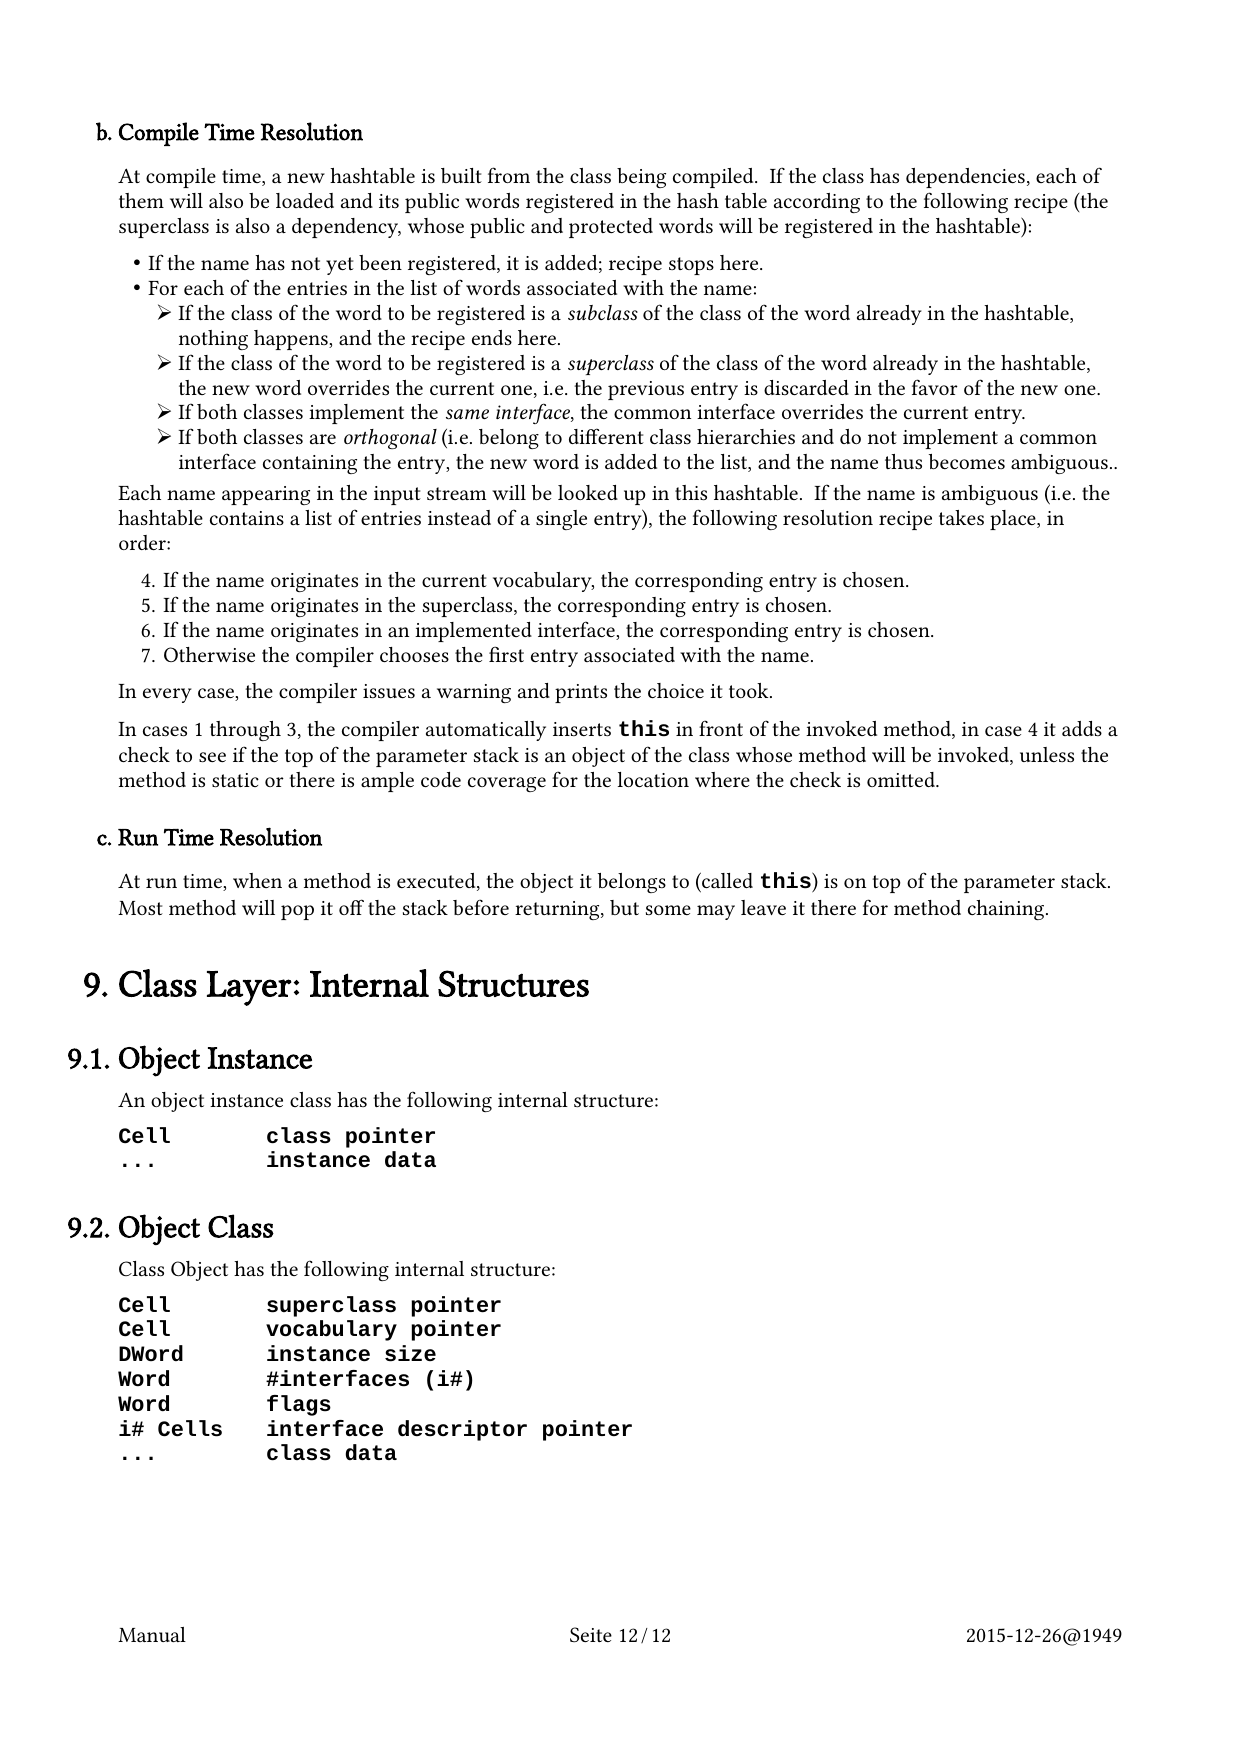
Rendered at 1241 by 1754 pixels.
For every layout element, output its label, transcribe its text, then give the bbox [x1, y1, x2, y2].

subtitle Object Instance [118, 1040, 1122, 1076]
text At compile time, a new hashtable is built from the class being compiled. If the class has dependencies, each of them will also be loaded and its public words registered in the hash table according to the following recipe (the superclass is also a dependency, whose public and protected words will be registered in the hashtable): [118, 164, 1122, 239]
text An object instance class has the following internal structure: [118, 1088, 1122, 1113]
list If the name originates in the current vocabulary, the corresponding entry is chosen. [156, 568, 1122, 593]
list If the class of the word to be registered is a superclass of the class of the word already in the hashtable, the new word overrides the current one, i. e. the previous entry is discarded in the favor of the new one. [156, 350, 1122, 400]
text Each name appearing in the input stream will be looked up in this hashtable. If the name is ambiguous (i. e. the hashtable contains a list of entries instead of a single entry), the following resolution recipe takes place, in order: [118, 481, 1122, 556]
list If the name originates in an implemented interface, the corresponding entry is chosen. [156, 617, 1122, 642]
text In every case, the compiler issues a warning and prints the choice it took. [118, 679, 1122, 704]
list If both classes implement the same interface, the common interface overrides the current entry. [156, 400, 1122, 425]
text At run time, when a method is executed, the object it belongs to (called this) is on top of the parameter stack. Most method will pop it off the stack before returning, but some may leave it there for method chaining. [118, 869, 1122, 920]
subtitle Object Class [118, 1209, 1122, 1245]
subtitle Class Layer: Internal Structures [118, 962, 1122, 1005]
list If the name originates in the superclass, the corresponding entry is chosen. [156, 593, 1122, 617]
list If both classes are orthogonal (i. e. belong to different class hierarchies and do not implement a common interface containing the entry, the new word is added to the list, and the name thus becomes ambiguous.. [156, 425, 1122, 475]
text Class Object has the following internal structure: [118, 1257, 1122, 1282]
list For each of the entries in the list of words associated with the name: [133, 276, 1122, 301]
subtitle Compile Time Resolution [118, 118, 1122, 146]
text Cell class pointer ... instance data [118, 1125, 1122, 1174]
text Cell superclass pointer Cell vocabulary pointer DWord instance size Word #interfaces (i#) Word flags i# Cells interface descriptor pointer ... class data [118, 1294, 1122, 1467]
list Otherwise the compiler chooses the first entry associated with the name. [156, 642, 1122, 667]
list If the class of the word to be registered is a subclass of the class of the word already in the hashtable, nothing happens, and the recipe ends here. [156, 301, 1122, 350]
text In cases 1 through 3, the compiler automatically inserts this in front of the invoked method, in case 4 it adds a check to see if the top of the parameter stack is an object of the class whose method will be invoked, unless the method is static or there is ample code coverage for the location where the check is omitted. [118, 716, 1122, 792]
subtitle Run Time Resolution [118, 823, 1122, 851]
list If the name has not yet been registered, it is added; recipe stops here. [133, 251, 1122, 276]
